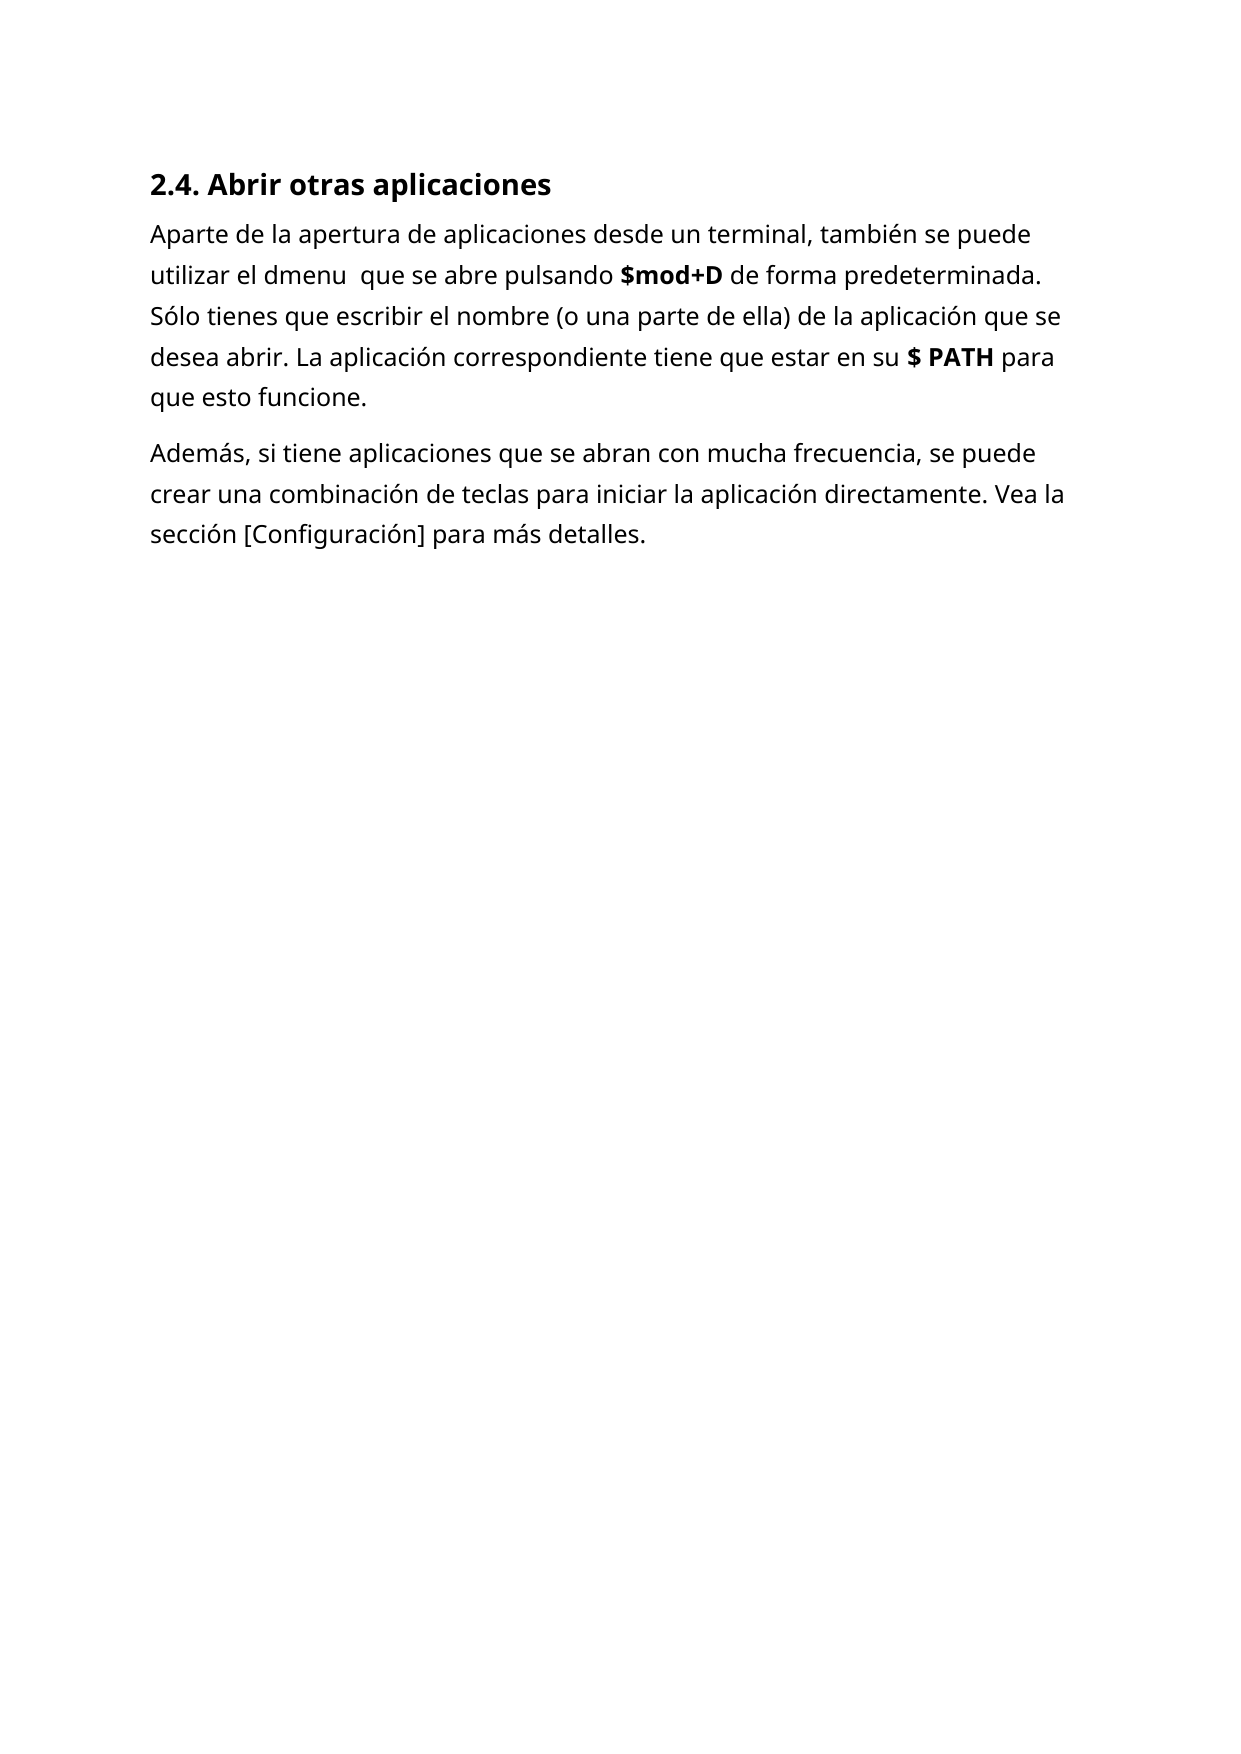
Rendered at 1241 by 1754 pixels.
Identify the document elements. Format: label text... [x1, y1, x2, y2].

subtitle 2.4. Abrir otras aplicaciones [150, 164, 1091, 204]
text Aparte de la apertura de aplicaciones desde un terminal, también se puede utilizar el dmenu que se abre pulsando $mod+D de forma predeterminada. Sólo tienes que escribir el nombre (o una parte de ella) de la aplicación que se desea abrir. La aplicación correspondiente tiene que estar en su $ PATH para que esto funcione. [150, 217, 1091, 414]
text Además, si tiene aplicaciones que se abran con mucha frecuencia, se puede crear una combinación de teclas para iniciar la aplicación directamente. Vea la sección [Configuración] para más detalles. [150, 436, 1091, 551]
